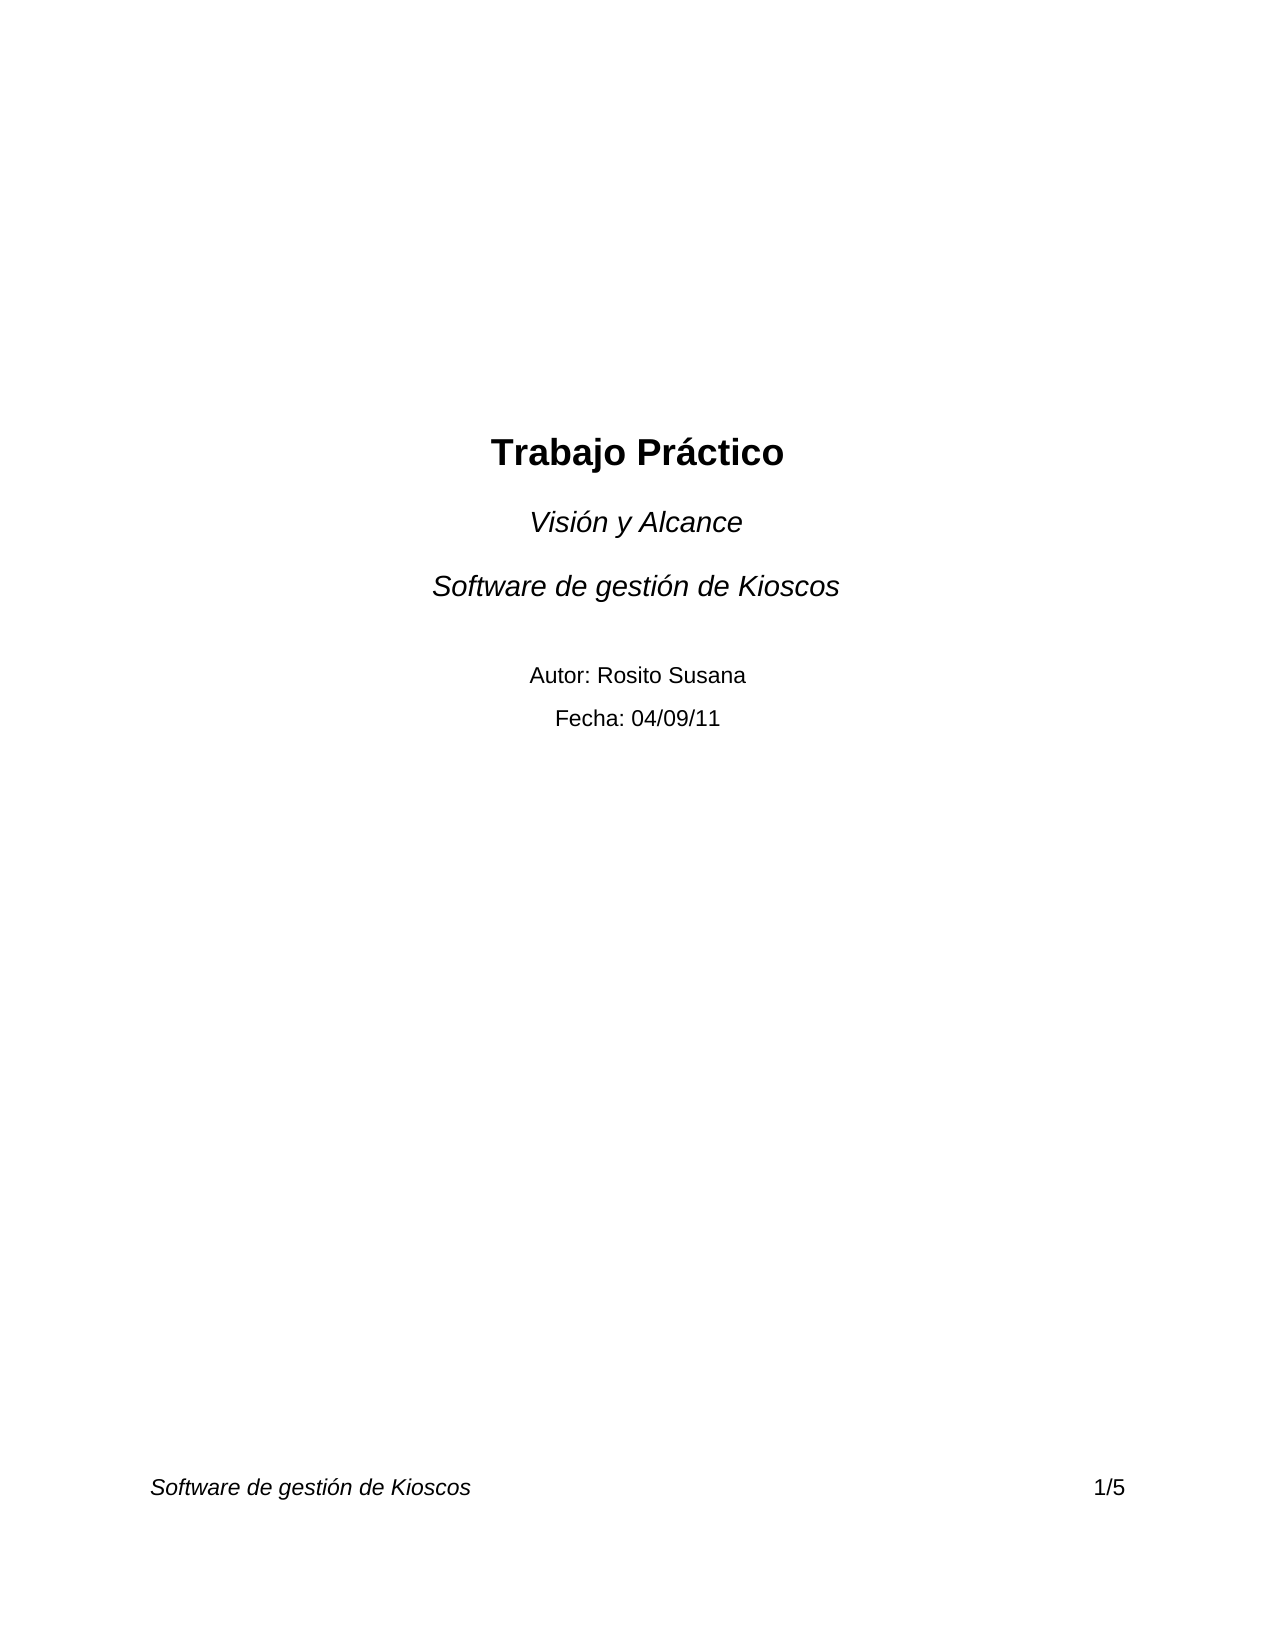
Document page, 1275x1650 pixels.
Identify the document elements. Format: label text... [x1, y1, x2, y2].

subtitle Software de gestión de Kioscos [150, 568, 1125, 602]
text Autor: Rosito Susana [150, 662, 1125, 689]
subtitle Visión y Alcance [150, 505, 1125, 538]
text Fecha: 04/09/11 [150, 705, 1125, 731]
title Trabajo Práctico [150, 430, 1125, 473]
